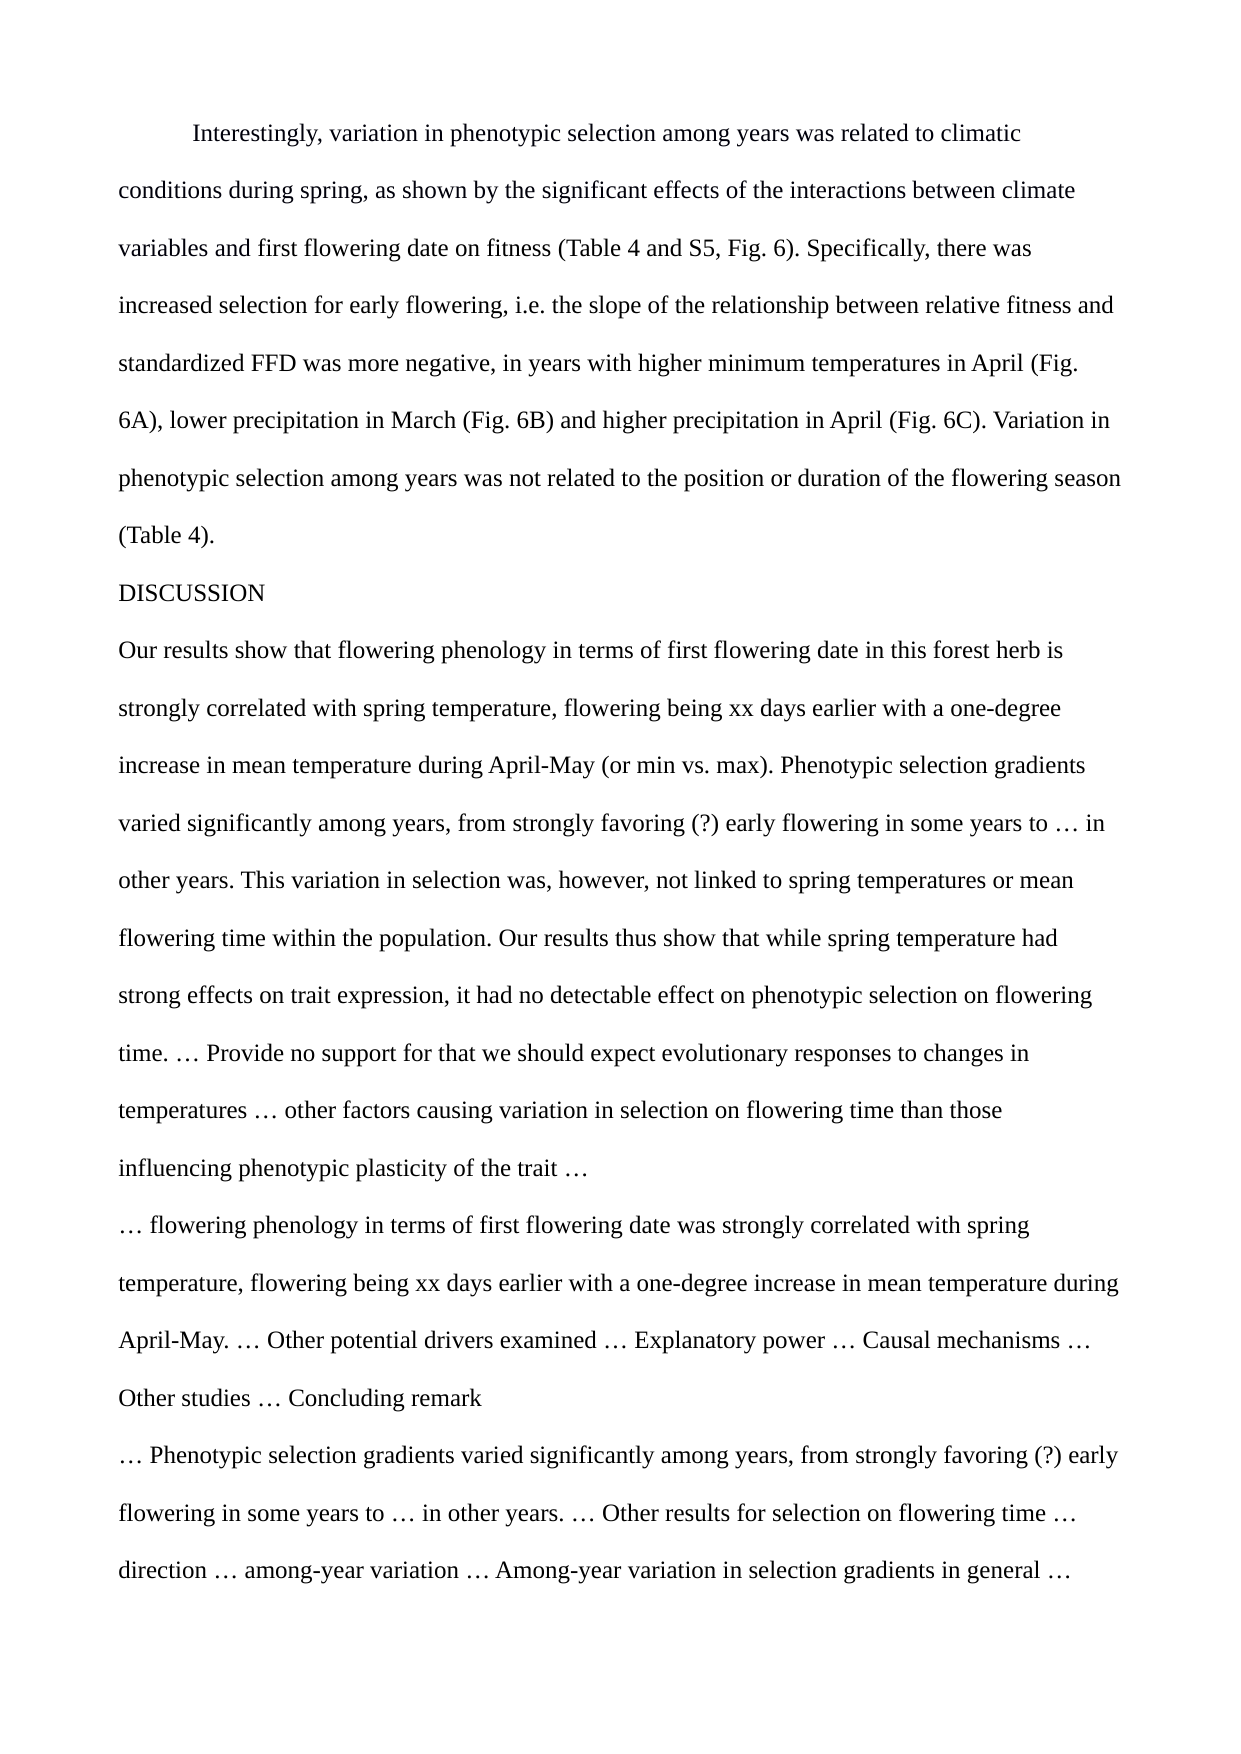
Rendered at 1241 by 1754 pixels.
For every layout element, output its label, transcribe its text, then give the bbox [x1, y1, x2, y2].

text Interestingly, variation in phenotypic selection among years was related to climatic conditions during spring, as shown by the significant effects of the interactions between climate variables and first flowering date on fitness (Table 4 and S5, Fig. 6). Specifically, there was increased selection for early flowering, i.e. the slope of the relationship between relative fitness and standardized FFD was more negative, in years with higher minimum temperatures in April (Fig. 6A), lower precipitation in March (Fig. 6B) and higher precipitation in April (Fig. 6C). Variation in phenotypic selection among years was not related to the position or duration of the flowering season (Table 4). [118, 118, 1122, 549]
text DISCUSSION [118, 578, 1122, 607]
text Our results show that flowering phenology in terms of first flowering date in this forest herb is strongly correlated with spring temperature, flowering being xx days earlier with a one-degree increase in mean temperature during April-May (or min vs. max). Phenotypic selection gradients varied significantly among years, from strongly favoring (?) early flowering in some years to … in other years. This variation in selection was, however, not linked to spring temperatures or mean flowering time within the population. Our results thus show that while spring temperature had strong effects on trait expression, it had no detectable effect on phenotypic selection on flowering time. … Provide no support for that we should expect evolutionary responses to changes in temperatures … other factors causing variation in selection on flowering time than those influencing phenotypic plasticity of the trait … [118, 636, 1122, 1182]
text … flowering phenology in terms of first flowering date was strongly correlated with spring temperature, flowering being xx days earlier with a one-degree increase in mean temperature during April-May. … Other potential drivers examined … Explanatory power … Causal mechanisms … Other studies … Concluding remark [118, 1211, 1122, 1412]
text … Phenotypic selection gradients varied significantly among years, from strongly favoring (?) early flowering in some years to … in other years. … Other results for selection on flowering time … direction … among-year variation … Among-year variation in selection gradients in general … [118, 1441, 1122, 1584]
